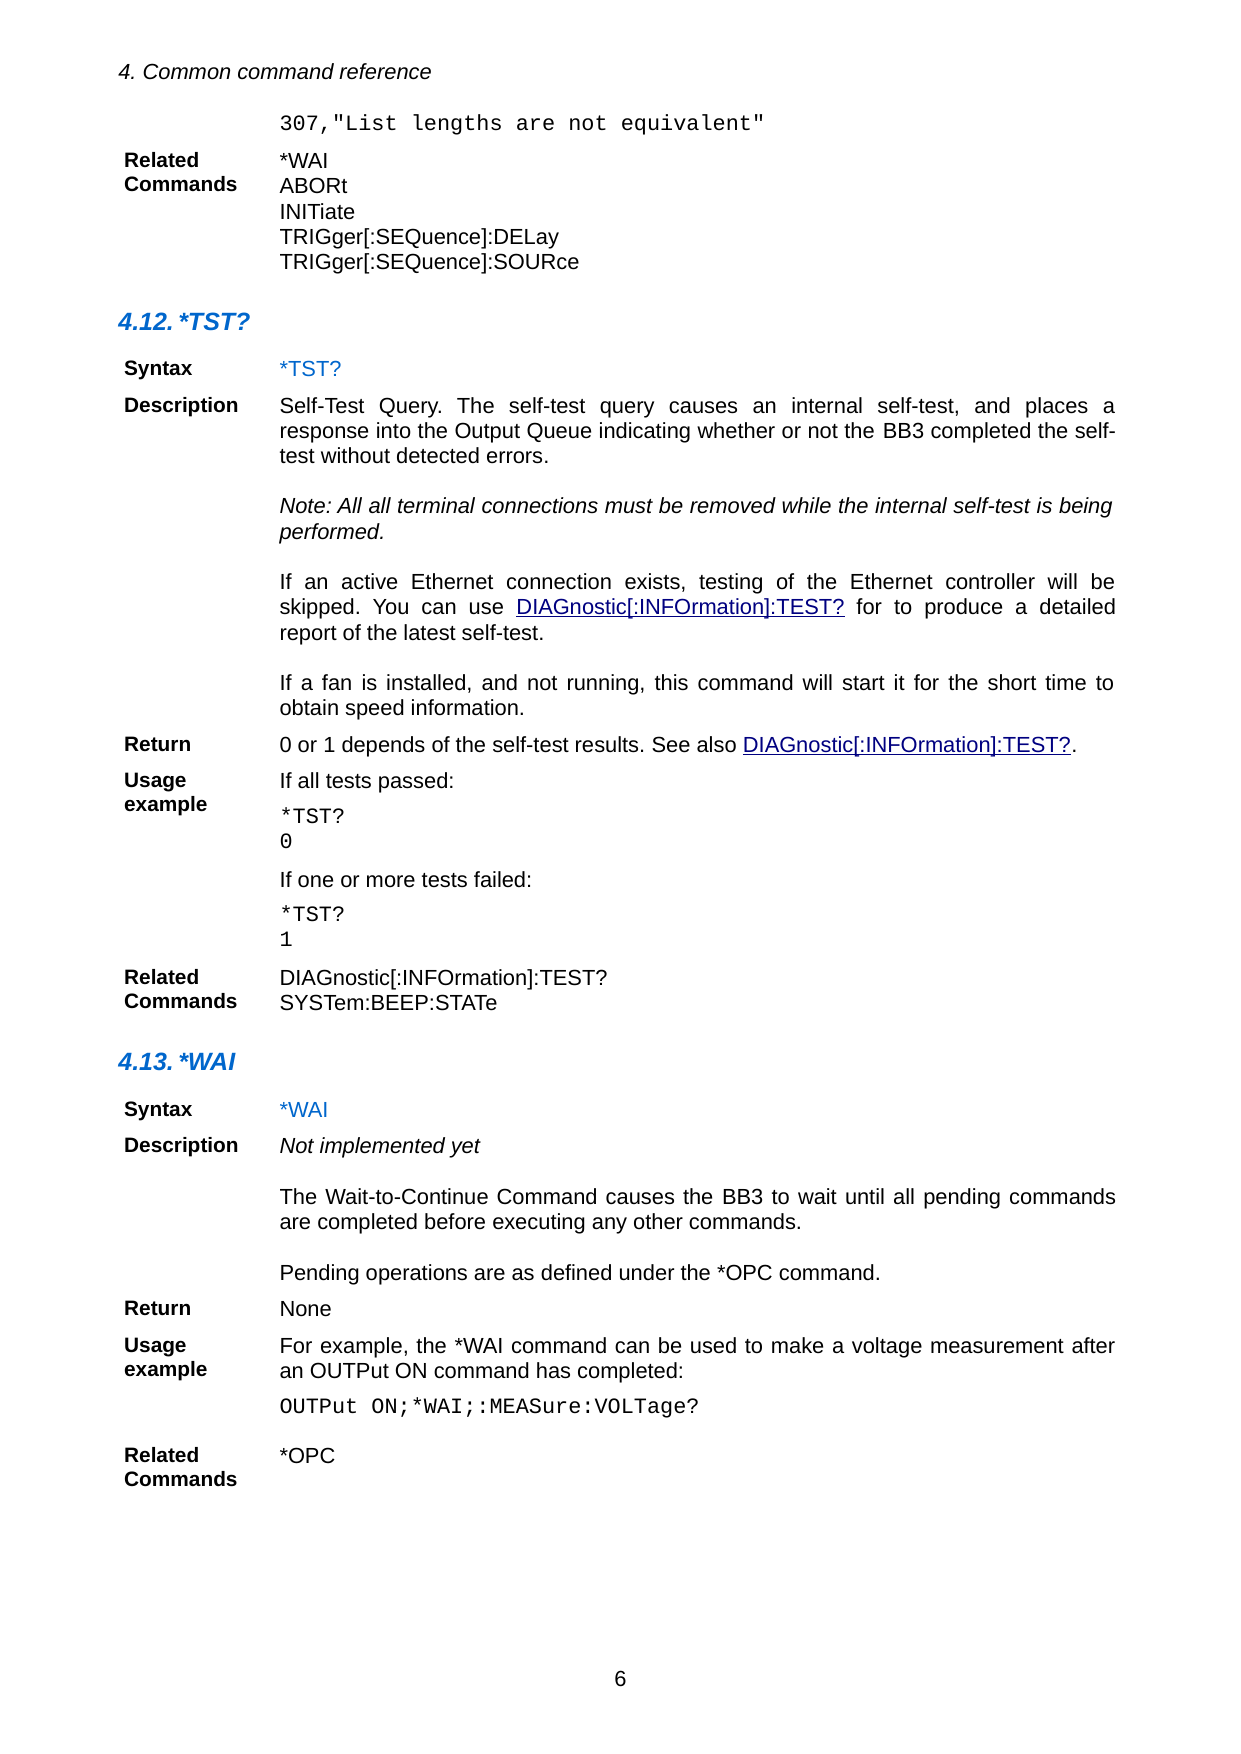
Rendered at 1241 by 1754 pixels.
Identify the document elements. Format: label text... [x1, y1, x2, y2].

table_cell Self-Test Query. The self-test query causes an internal self-test, and places a response into the Output Queue indicating whether or not the BB3 completed the self-test without detected errors. Note: All all terminal connections must be removed while the internal self-test is being performed. If an active Ethernet connection exists, testing of the Ethernet controller will be skipped. You can use DIAGnostic[:INFOrmation]:TEST? for to produce a detailed report of the latest self-test. If a fan is installed, and not running, this command will start it for the short time to obtain speed information. [274, 387, 1122, 726]
table_header *TST? [274, 350, 1122, 387]
subtitle *WAI [118, 1047, 1122, 1076]
table_cell Usage example [118, 1327, 274, 1437]
table_cell Description [118, 1128, 274, 1290]
table_cell Usage example [118, 763, 274, 959]
table_cell Return [118, 1290, 274, 1327]
table_cell *WAI ABORt INITiate TRIGger[:SEQuence]:DELay TRIGger[:SEQuence]:SOURce [274, 143, 1122, 280]
table_header Syntax [118, 350, 274, 387]
table_cell *OPC [274, 1437, 1122, 1497]
table_cell If all tests passed: *TST? 0 If one or more tests failed: *TST? 1 [274, 763, 1122, 959]
table_cell 307,"List lengths are not equivalent" [274, 106, 1122, 142]
table_cell [118, 106, 274, 142]
table_cell Related Commands [118, 959, 274, 1021]
table_cell 0 or 1 depends of the self-test results. See also DIAGnostic[:INFOrmation]:TEST?. [274, 726, 1122, 763]
table_cell Related Commands [118, 143, 274, 280]
table_cell Description [118, 387, 274, 726]
table_cell For example, the *WAI command can be used to make a voltage measurement after an OUTPut ON command has completed: OUTPut ON;*WAI;:MEASure:VOLTage? [274, 1327, 1122, 1437]
table_header Syntax [118, 1091, 274, 1128]
table_cell DIAGnostic[:INFOrmation]:TEST? SYSTem:BEEP:STATe [274, 959, 1122, 1021]
table_header *WAI [274, 1091, 1122, 1128]
table_cell None [274, 1290, 1122, 1327]
table_cell Not implemented yet The Wait-to-Continue Command causes the BB3 to wait until all pending commands are completed before executing any other commands. Pending operations are as defined under the *OPC command. [274, 1128, 1122, 1290]
subtitle *TST? [118, 307, 1122, 335]
table_cell Return [118, 726, 274, 763]
table_cell Related Commands [118, 1437, 274, 1497]
